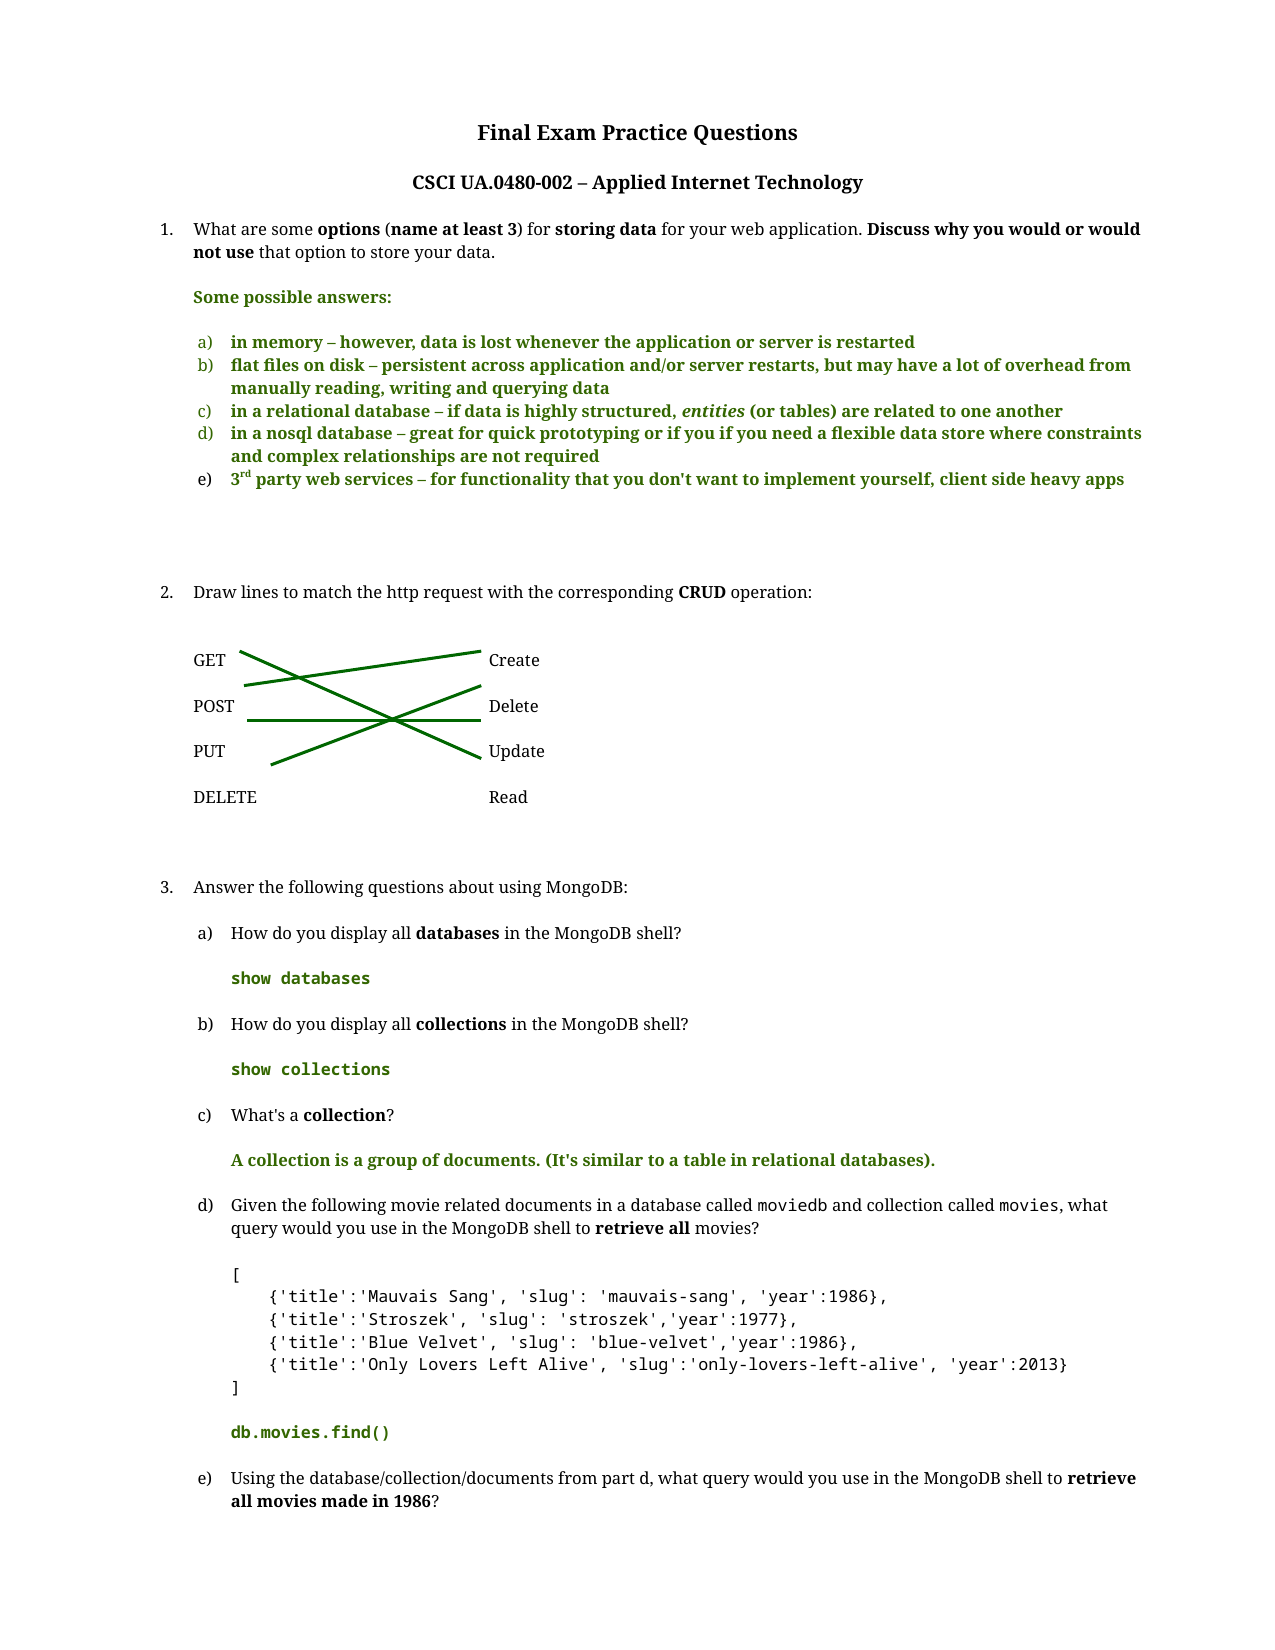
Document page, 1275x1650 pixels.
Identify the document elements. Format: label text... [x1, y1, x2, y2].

list 3rd party web services – for functionality that you don't want to implement yourself, client side heavy apps [193, 467, 1157, 513]
list {'title':'Mauvais Sang', 'slug': 'mauvais-sang', 'year':1986}, [231, 1285, 1157, 1307]
list {'title':'Stroszek', 'slug': 'stroszek','year':1977}, {'title':'Blue Velvet', 'slug': 'blue-velvet','year':1986}, [231, 1307, 1157, 1353]
list Given the following movie related documents in a database called moviedb and collection called movies, what query would you use in the MongoDB shell to retrieve all movies? [ [193, 1194, 1157, 1285]
list ] db.movies.find() [193, 1376, 1157, 1466]
list How do you display all collections in the MongoDB shell? show collections [193, 1012, 1157, 1103]
text Final Exam Practice Questions CSCI UA.0480-002 – Applied Internet Technology [118, 118, 1157, 217]
list in a relational database – if data is highly structured, entities (or tables) are related to one another [193, 399, 1157, 422]
list What's a collection? A collection is a group of documents. (It's similar to a table in relational databases). [193, 1103, 1157, 1194]
list in memory – however, data is lost whenever the application or server is restarted [193, 331, 1157, 354]
list Answer the following questions about using MongoDB: [156, 876, 1157, 921]
list in a nosql database – great for quick prototyping or if you if you need a flexible data store where constraints and complex relationships are not required [193, 422, 1157, 467]
list {'title':'Only Lovers Left Alive', 'slug':'only-lovers-left-alive', 'year':2013} [231, 1353, 1157, 1376]
list Using the database/collection/documents from part d, what query would you use in the MongoDB shell to retrieve all movies made in 1986? [193, 1466, 1157, 1512]
list Draw lines to match the http request with the corresponding CRUD operation: GET Create POST Delete PUT Update DELETE Read [156, 581, 1157, 876]
list How do you display all databases in the MongoDB shell? show databases [193, 921, 1157, 989]
list flat files on disk – persistent across application and/or server restarts, but may have a lot of overhead from manually reading, writing and querying data [193, 354, 1157, 399]
list What are some options (name at least 3) for storing data for your web application. Discuss why you would or would not use that option to store your data. Some possible answers: [156, 217, 1157, 308]
